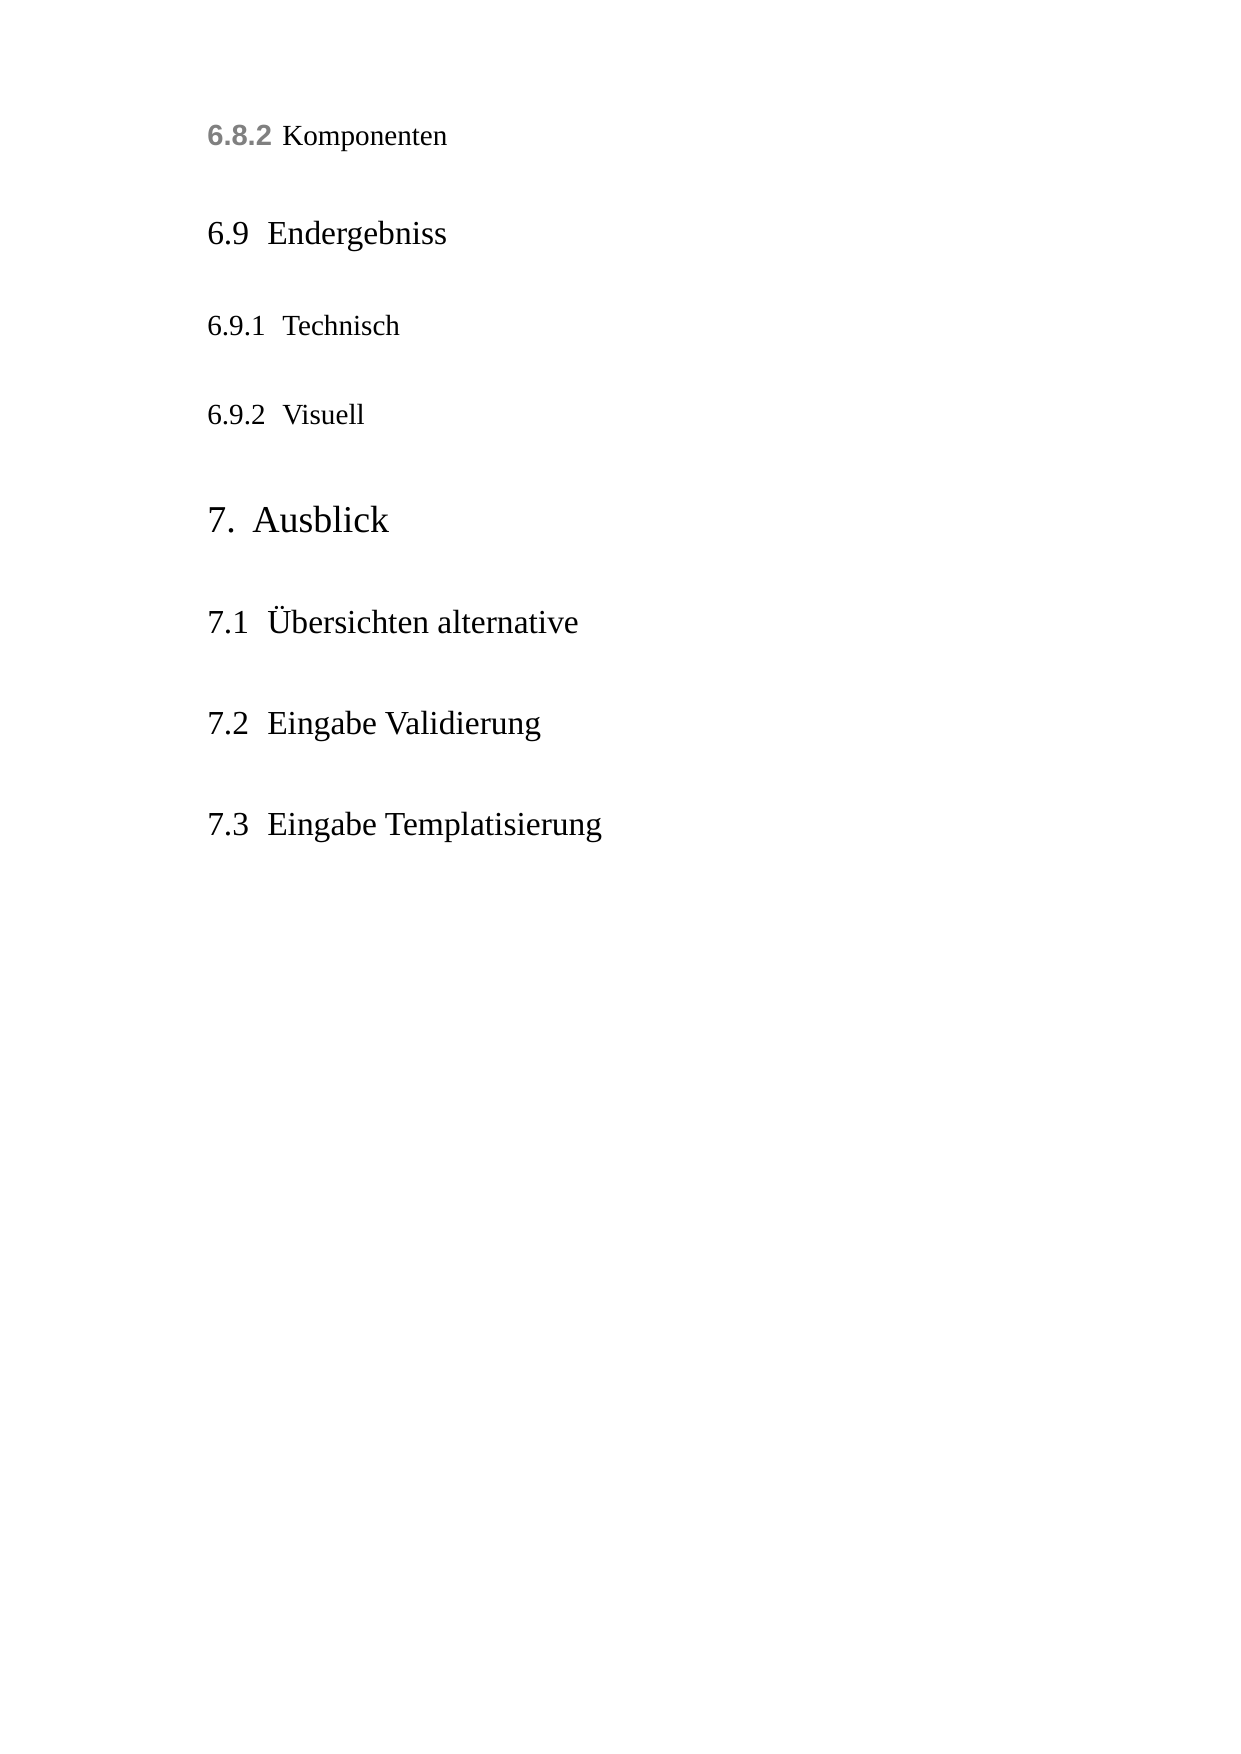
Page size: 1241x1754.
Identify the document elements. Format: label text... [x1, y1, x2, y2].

subtitle Visuell [207, 397, 1152, 431]
subtitle Eingabe Templatisierung [207, 804, 1152, 843]
subtitle Endergebniss [207, 213, 1152, 252]
subtitle Ausblick [207, 497, 1152, 541]
subtitle Übersichten alternative [207, 603, 1152, 641]
subtitle Eingabe Validierung [207, 703, 1152, 742]
subtitle Technisch [207, 308, 1152, 341]
subtitle Komponenten [207, 117, 1152, 151]
